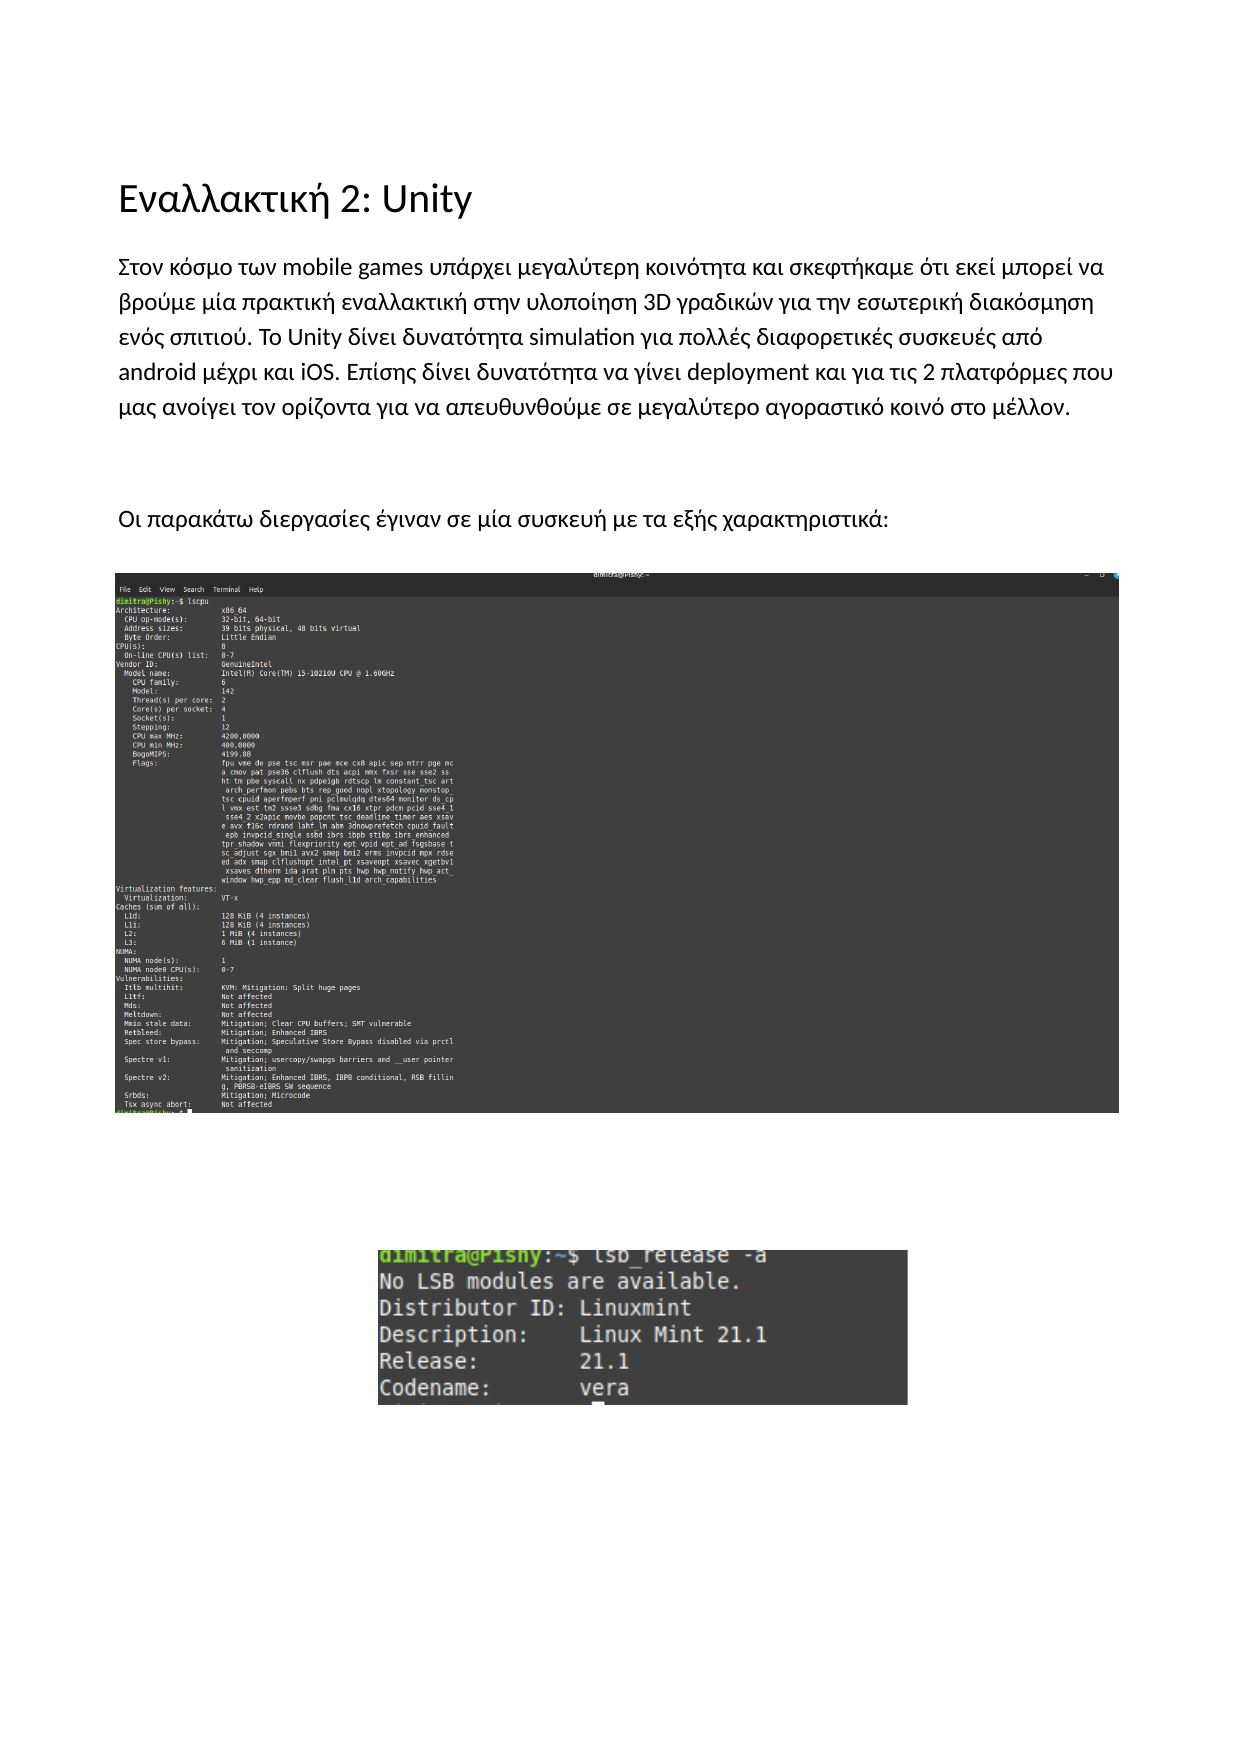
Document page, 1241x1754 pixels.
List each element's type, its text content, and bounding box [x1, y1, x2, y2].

text Εναλλακτική 2: Unity [118, 172, 1122, 223]
picture [378, 1250, 908, 1405]
picture [115, 573, 1119, 1113]
text Οι παρακάτω διεργασίες έγιναν σε μία συσκευή με τα εξής χαρακτηριστικά: [118, 503, 1122, 533]
text Στον κόσμο των mobile games υπάρχει μεγαλύτερη κοινότητα και σκεφτήκαμε ότι εκεί μπορεί να βρούμε μία πρακτική εναλλακτική στην υλοποίηση 3D γραδικών για την εσωτερική διακόσμηση ενός σπιτιού. Το Unity δίνει δυνατότητα simulation για πολλές διαφορετικές συσκευές από android μέχρι και iOS. Επίσης δίνει δυνατότητα να γίνει deployment και για τις 2 πλατφόρμες που μας ανοίγει τον ορίζοντα για να απευθυνθούμε σε μεγαλύτερο αγοραστικό κοινό στο μέλλον. [118, 251, 1122, 422]
